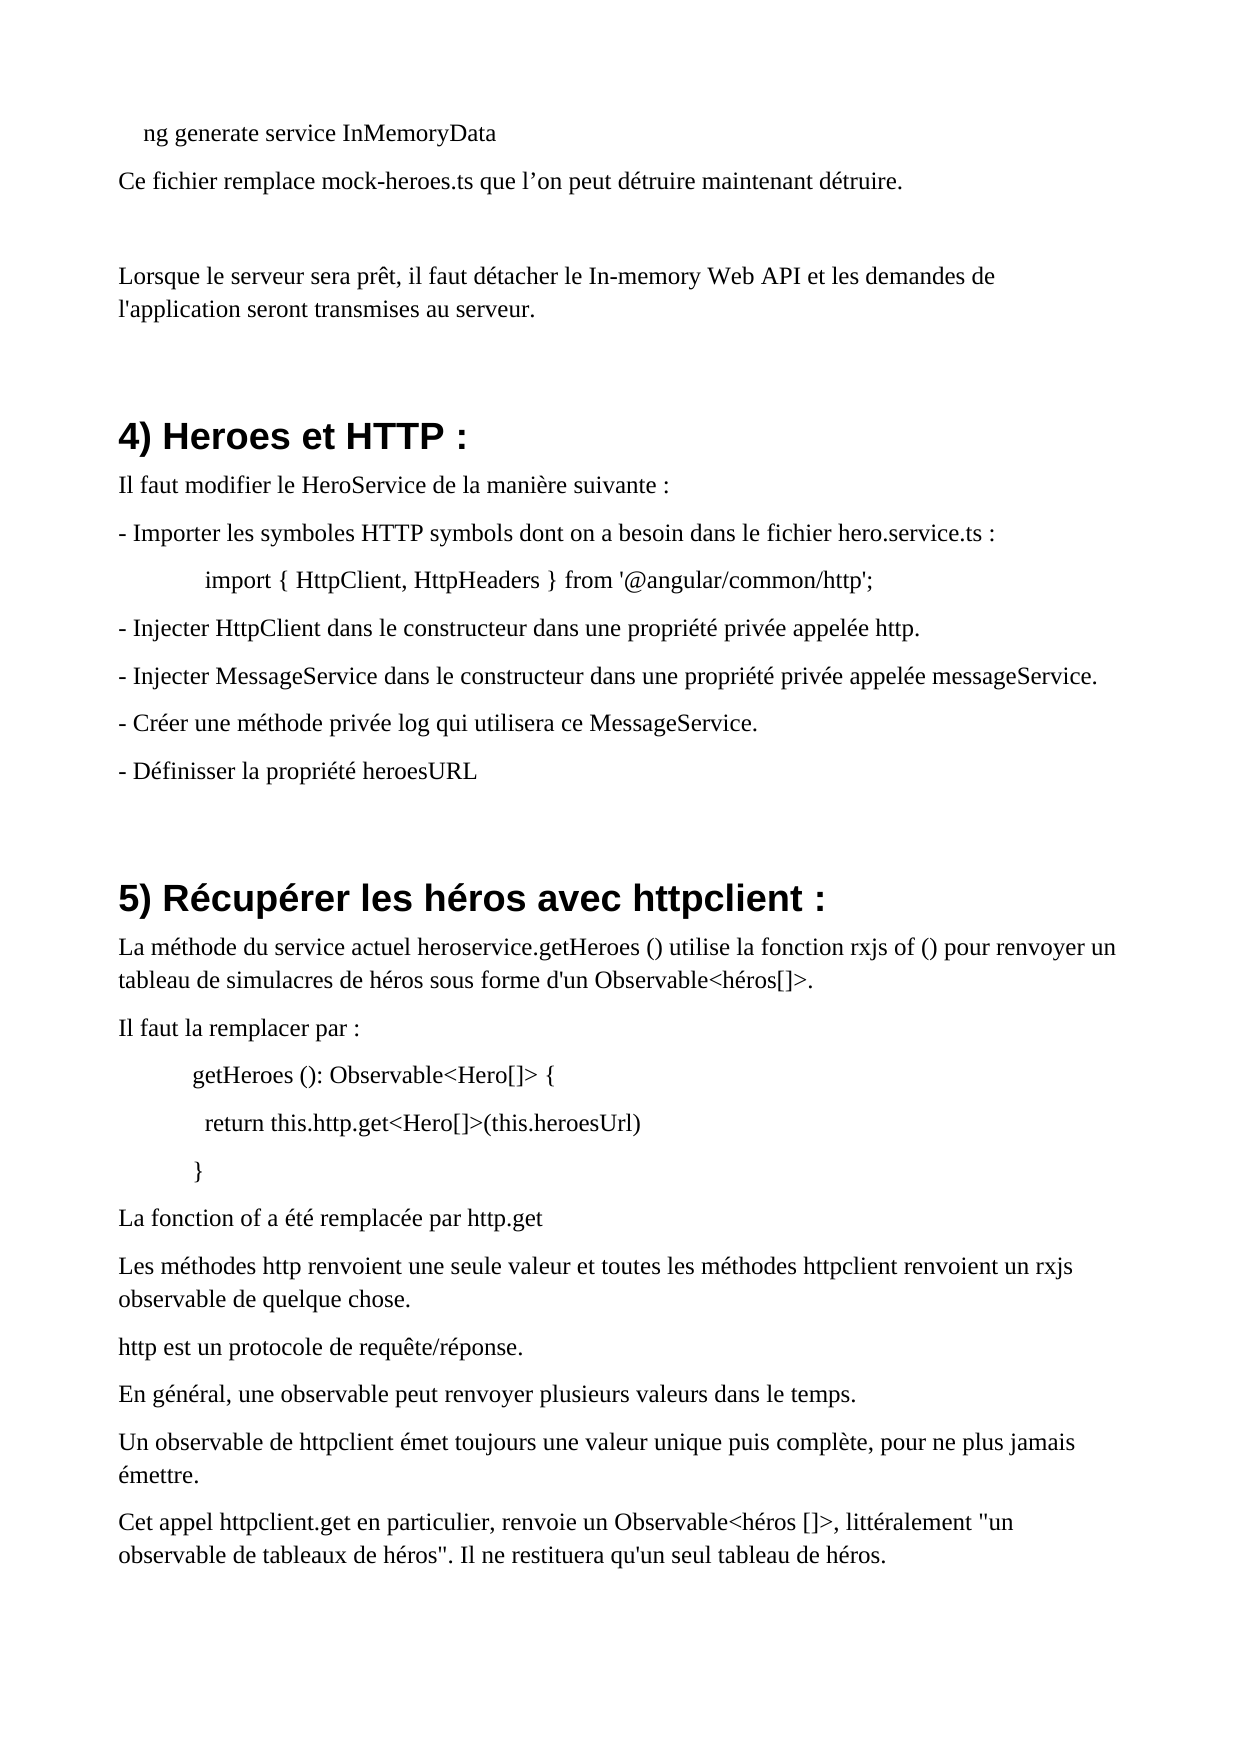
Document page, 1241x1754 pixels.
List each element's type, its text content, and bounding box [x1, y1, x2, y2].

text getHeroes (): Observable<Hero[]> { [118, 1061, 1122, 1089]
text http est un protocole de requête/réponse. [118, 1332, 1122, 1360]
text - Injecter HttpClient dans le constructeur dans une propriété privée appelée http. [118, 613, 1122, 642]
text En général, une observable peut renvoyer plusieurs valeurs dans le temps. [118, 1379, 1122, 1408]
text import { HttpClient, HttpHeaders } from '@angular/common/http'; [118, 566, 1122, 594]
text } [118, 1156, 1122, 1184]
subtitle 4) Heroes et HTTP : [118, 414, 1122, 458]
text - Injecter MessageService dans le constructeur dans une propriété privée appelée messageService. [118, 661, 1122, 689]
text Lorsque le serveur sera prêt, il faut détacher le In-memory Web API et les demandes de l'application seront transmises au serveur. [118, 261, 1122, 323]
text Un observable de httpclient émet toujours une valeur unique puis complète, pour ne plus jamais émettre. [118, 1427, 1122, 1488]
text return this.http.get<Hero[]>(this.heroesUrl) [118, 1108, 1122, 1137]
text La méthode du service actuel heroservice.getHeroes () utilise la fonction rxjs of () pour renvoyer un tableau de simulacres de héros sous forme d'un Observable<héros[]>. [118, 932, 1122, 994]
text Les méthodes http renvoient une seule valeur et toutes les méthodes httpclient renvoient un rxjs observable de quelque chose. [118, 1251, 1122, 1313]
text Ce fichier remplace mock-heroes.ts que l’on peut détruire maintenant détruire. [118, 166, 1122, 194]
text Cet appel httpclient.get en particulier, renvoie un Observable<héros []>, littéralement "un observable de tableaux de héros". Il ne restituera qu'un seul tableau de héros. [118, 1507, 1122, 1569]
text La fonction of a été remplacée par http.get [118, 1203, 1122, 1232]
text - Définisser la propriété heroesURL [118, 756, 1122, 785]
text Il faut modifier le HeroService de la manière suivante : [118, 470, 1122, 499]
text - Créer une méthode privée log qui utilisera ce MessageService. [118, 708, 1122, 737]
text Il faut la remplacer par : [118, 1013, 1122, 1042]
subtitle 5) Récupérer les héros avec httpclient : [118, 876, 1122, 920]
text ng generate service InMemoryData [118, 118, 1122, 147]
text - Importer les symboles HTTP symbols dont on a besoin dans le fichier hero.service.ts : [118, 518, 1122, 547]
